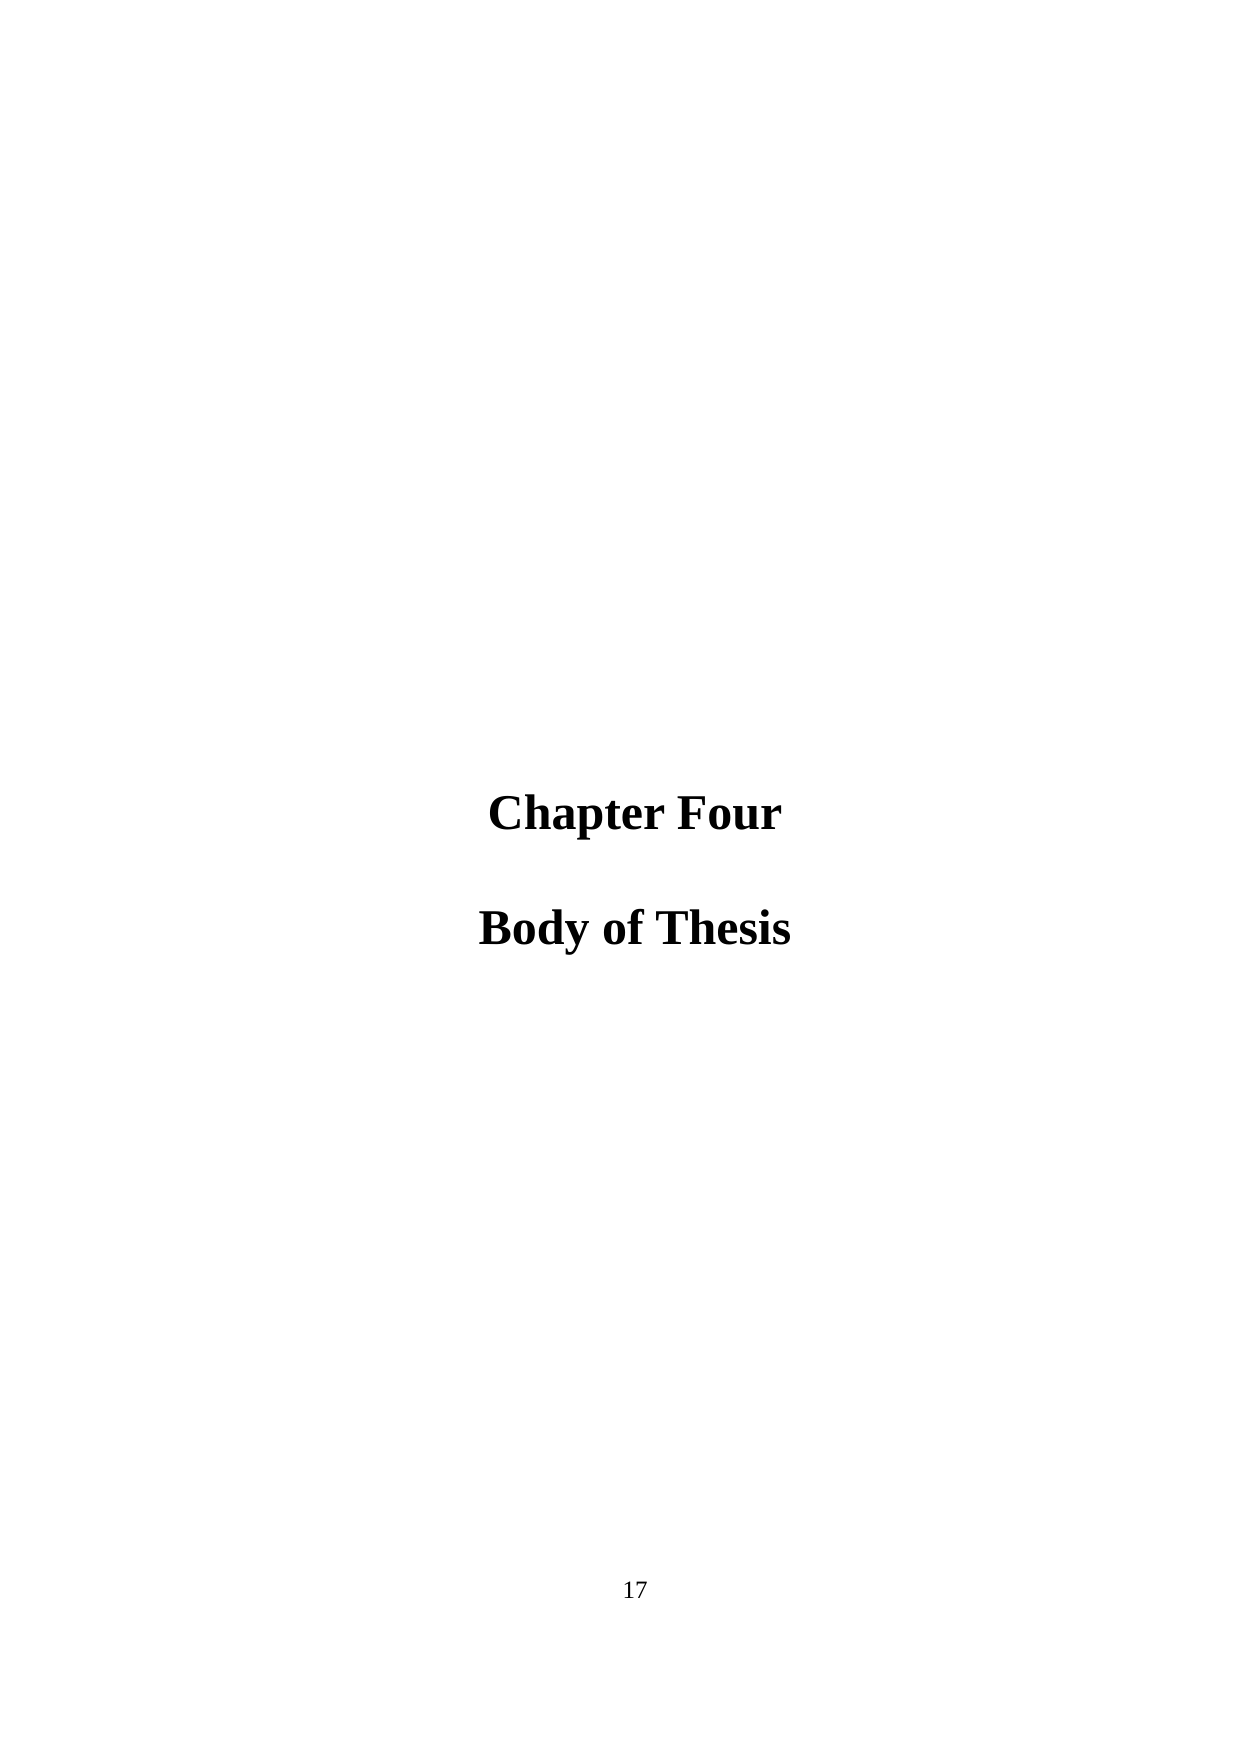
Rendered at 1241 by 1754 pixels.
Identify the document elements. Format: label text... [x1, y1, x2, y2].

text Chapter Four [207, 782, 1063, 840]
text Body of Thesis [207, 897, 1063, 955]
